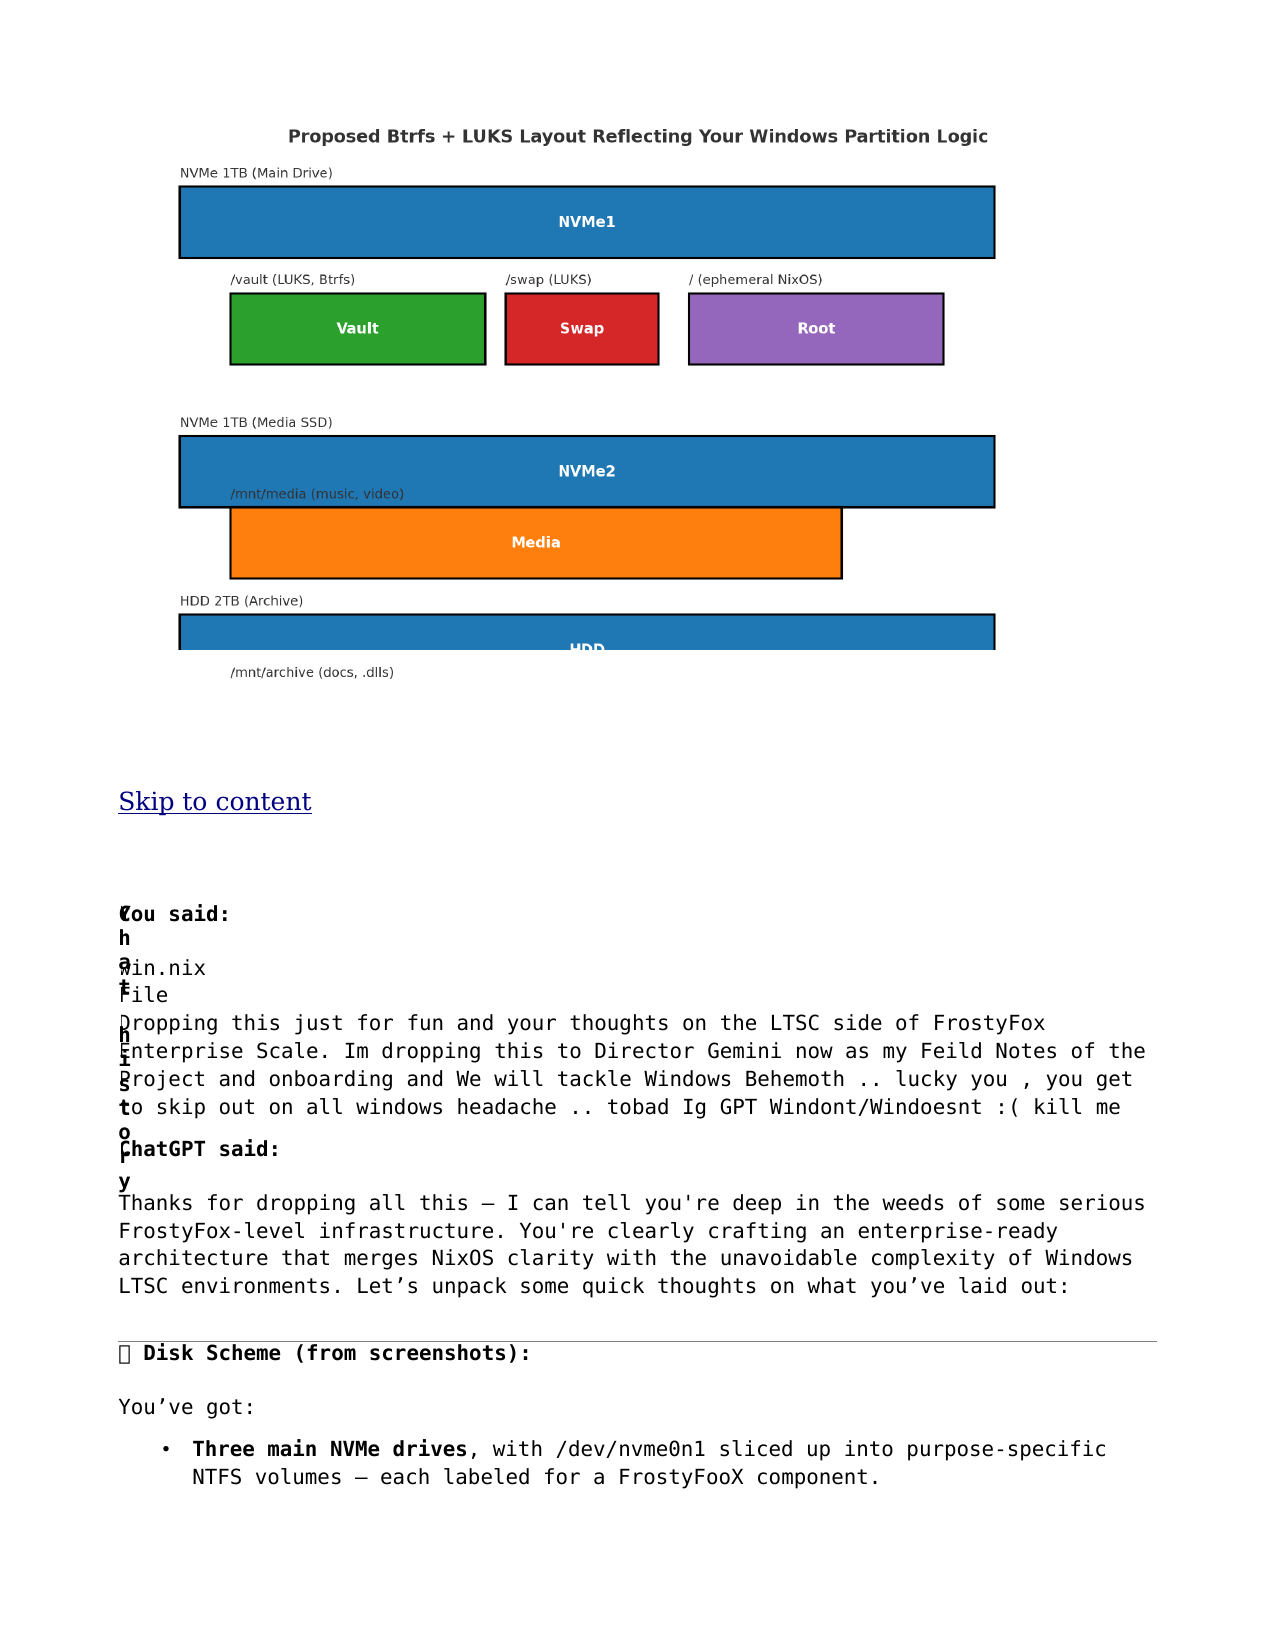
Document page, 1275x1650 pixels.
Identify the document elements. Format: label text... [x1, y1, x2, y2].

picture [118, 118, 1157, 739]
subtitle You said: [121, 902, 1157, 926]
text Skip to content [118, 788, 1157, 817]
text File [121, 983, 1157, 1008]
subtitle 🧊 Disk Scheme (from screenshots): [118, 1342, 1157, 1366]
text Dropping this just for fun and your thoughts on the LTSC side of FrostyFox Enterprise Scale. Im dropping this to Director Gemini now as my Feild Notes of the Project and onboarding and We will tackle Windows Behemoth .. lucky you , you get to skip out on all windows headache .. tobad Ig GPT Windont/Windoesnt :( kill me [121, 1011, 1157, 1119]
text You’ve got: [118, 1395, 1157, 1419]
list Three main NVMe drives, with /dev/nvme0n1 sliced up into purpose-specific NTFS volumes — each labeled for a FrostyFooX component. [162, 1437, 1157, 1489]
text Thanks for dropping all this — I can tell you're deep in the weeds of some serious FrostyFox-level infrastructure. You're clearly crafting an enterprise-ready architecture that merges NixOS clarity with the unavoidable complexity of Windows LTSC environments. Let’s unpack some quick thoughts on what you’ve laid out: [118, 1191, 1157, 1298]
text win.nix [121, 956, 1157, 980]
subtitle ChatGPT said: [121, 1137, 1157, 1161]
